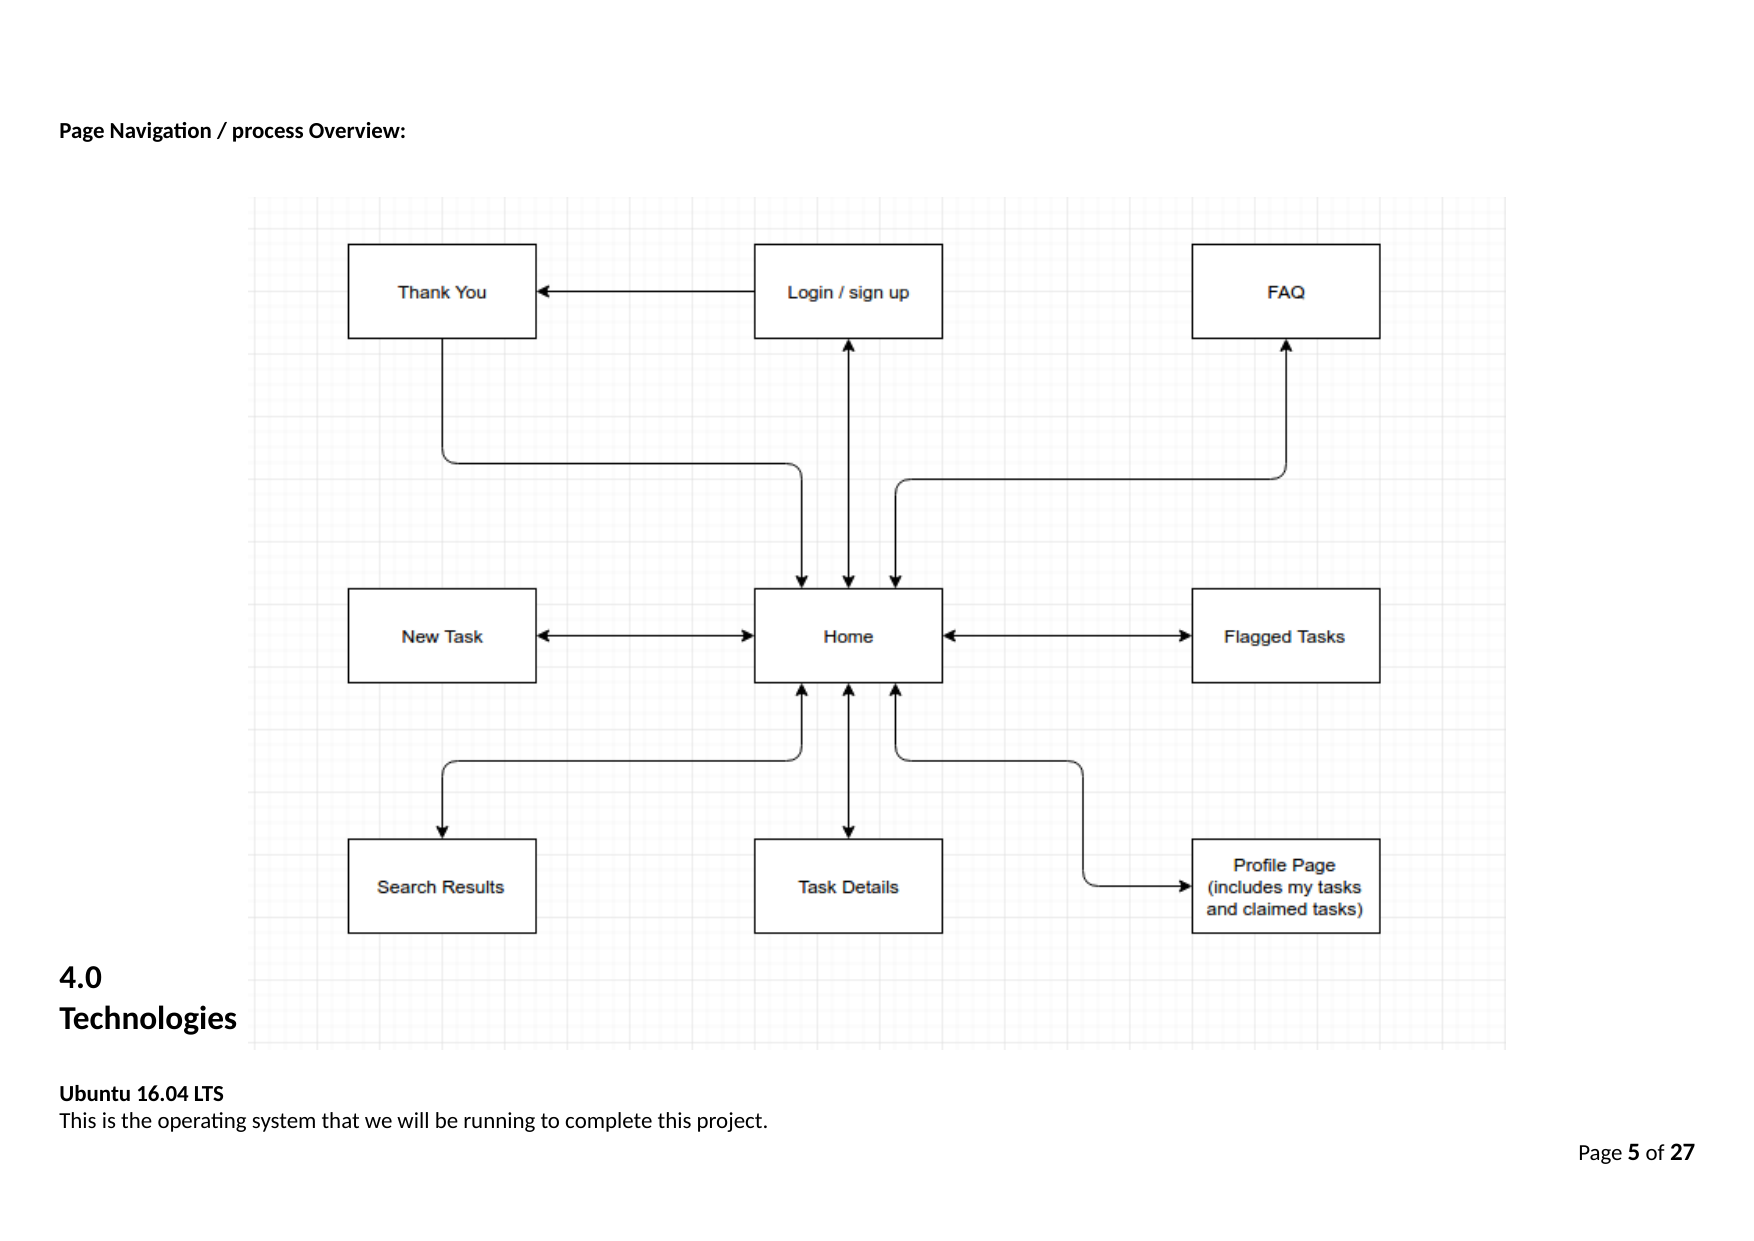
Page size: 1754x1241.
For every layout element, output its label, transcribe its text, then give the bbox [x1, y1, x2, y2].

text [1506, 997, 1695, 1038]
text Technologies [59, 997, 248, 1038]
picture [248, 197, 1506, 1050]
text 4.0 [59, 956, 248, 997]
text [1506, 956, 1695, 997]
text Page Navigation / process Overview: [59, 117, 1695, 144]
text This is the operating system that we will be running to complete this project. [59, 1107, 1695, 1135]
text Ubuntu 16.04 LTS [59, 1079, 1695, 1107]
